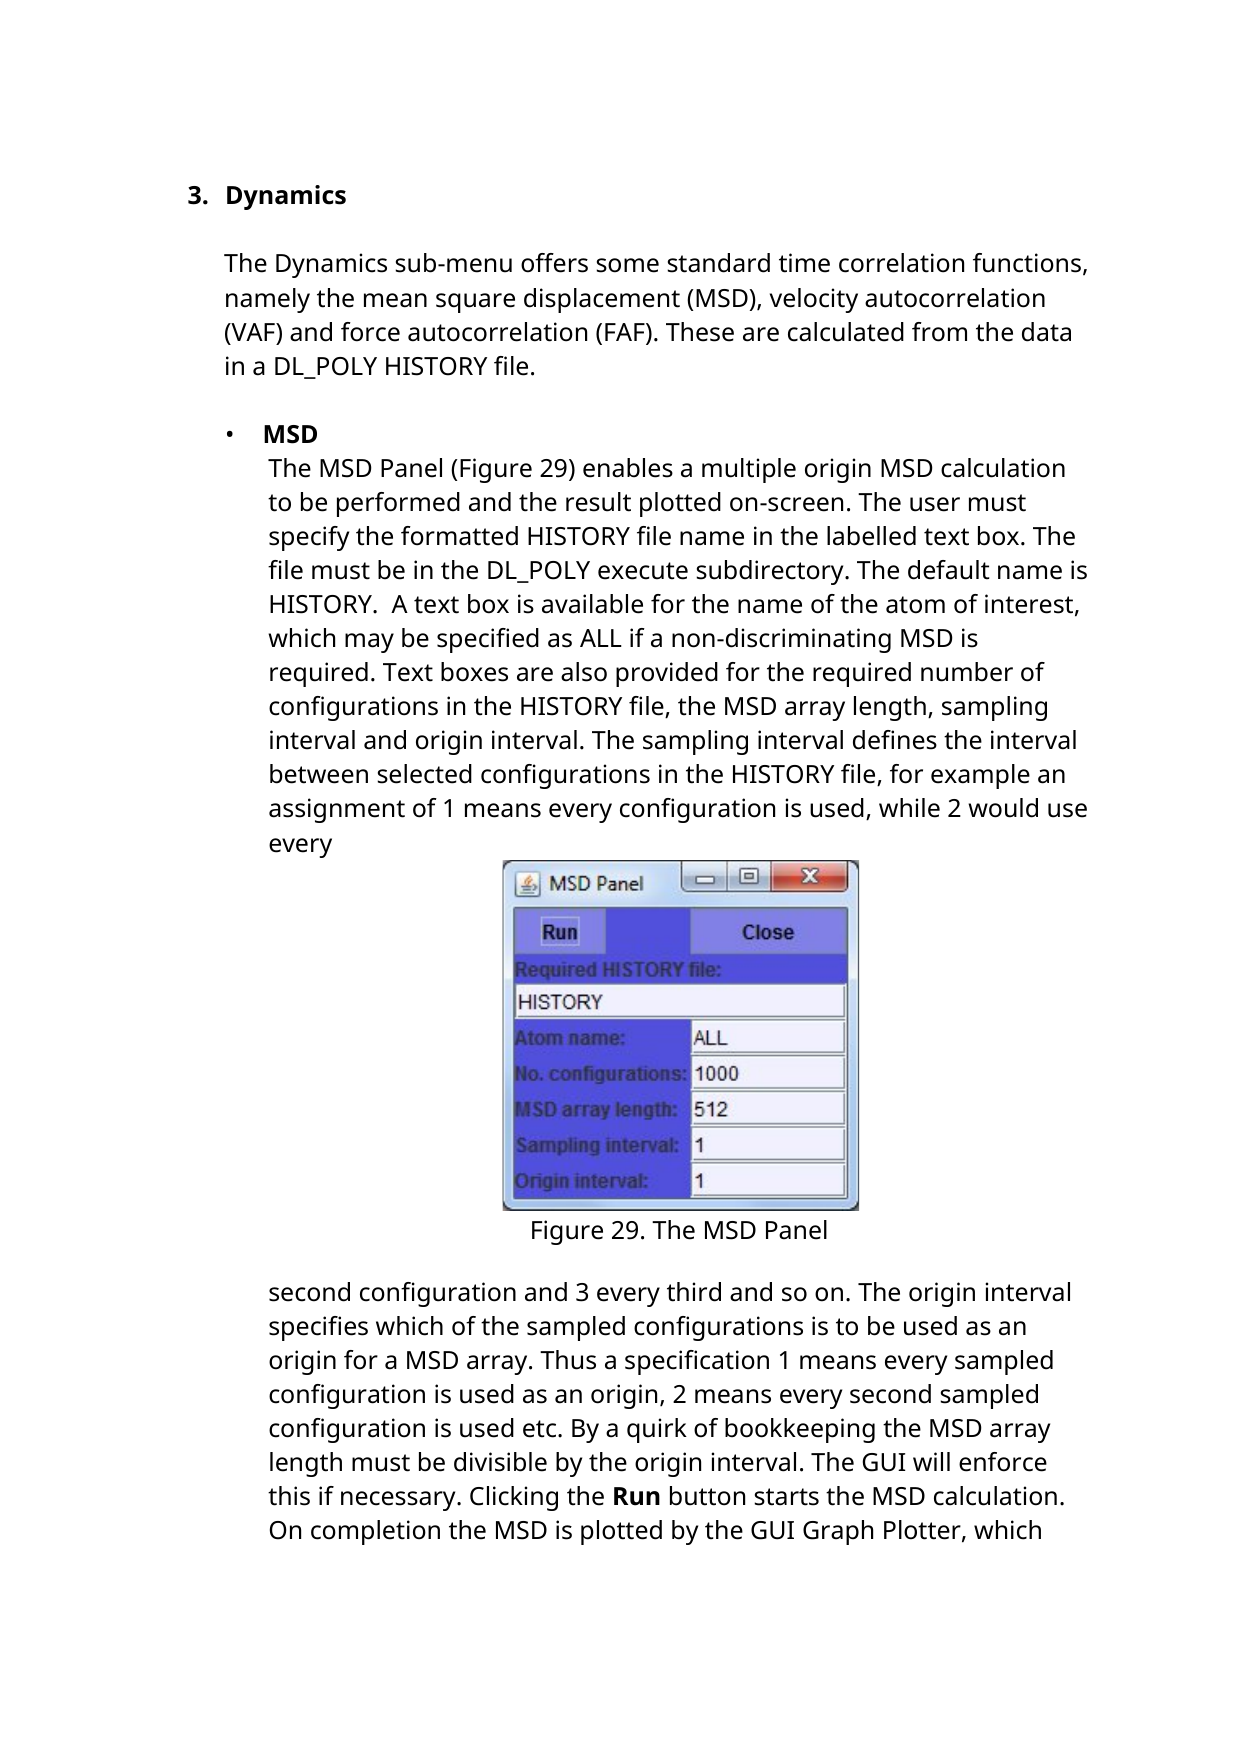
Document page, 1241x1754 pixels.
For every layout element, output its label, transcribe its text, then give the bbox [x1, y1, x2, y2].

list Dynamics [187, 178, 1090, 212]
list MSD [225, 416, 1090, 451]
picture [502, 860, 860, 1211]
text The Dynamics sub-menu offers some standard time correlation functions, namely the mean square displacement (MSD), velocity autocorrelation (VAF) and force autocorrelation (FAF). These are calculated from the data in a DL_POLY HISTORY file. [224, 246, 1090, 382]
text The MSD Panel (Figure 29) enables a multiple origin MSD calculation to be performed and the result plotted on-screen. The user must specify the formatted HISTORY file name in the labelled text box. The file must be in the DL_POLY execute subdirectory. The default name is HISTORY. A text box is available for the name of the atom of interest, which may be specified as ALL if a non-discriminating MSD is required. Text boxes are also provided for the required number of configurations in the HISTORY file, the MSD array length, sampling interval and origin interval. The sampling interval defines the interval between selected configurations in the HISTORY file, for example an assignment of 1 means every configuration is used, while 2 would use every [268, 451, 1090, 859]
text Figure 29. The MSD Panel [268, 859, 1090, 1247]
text second configuration and 3 every third and so on. The origin interval specifies which of the sampled configurations is to be used as an origin for a MSD array. Thus a specification 1 means every sampled configuration is used as an origin, 2 means every second sampled configuration is used etc. By a quirk of bookkeeping the MSD array length must be divisible by the origin interval. The GUI will enforce this if necessary. Clicking the Run button starts the MSD calculation. On completion the MSD is plotted by the GUI Graph Plotter, which [268, 1274, 1090, 1547]
